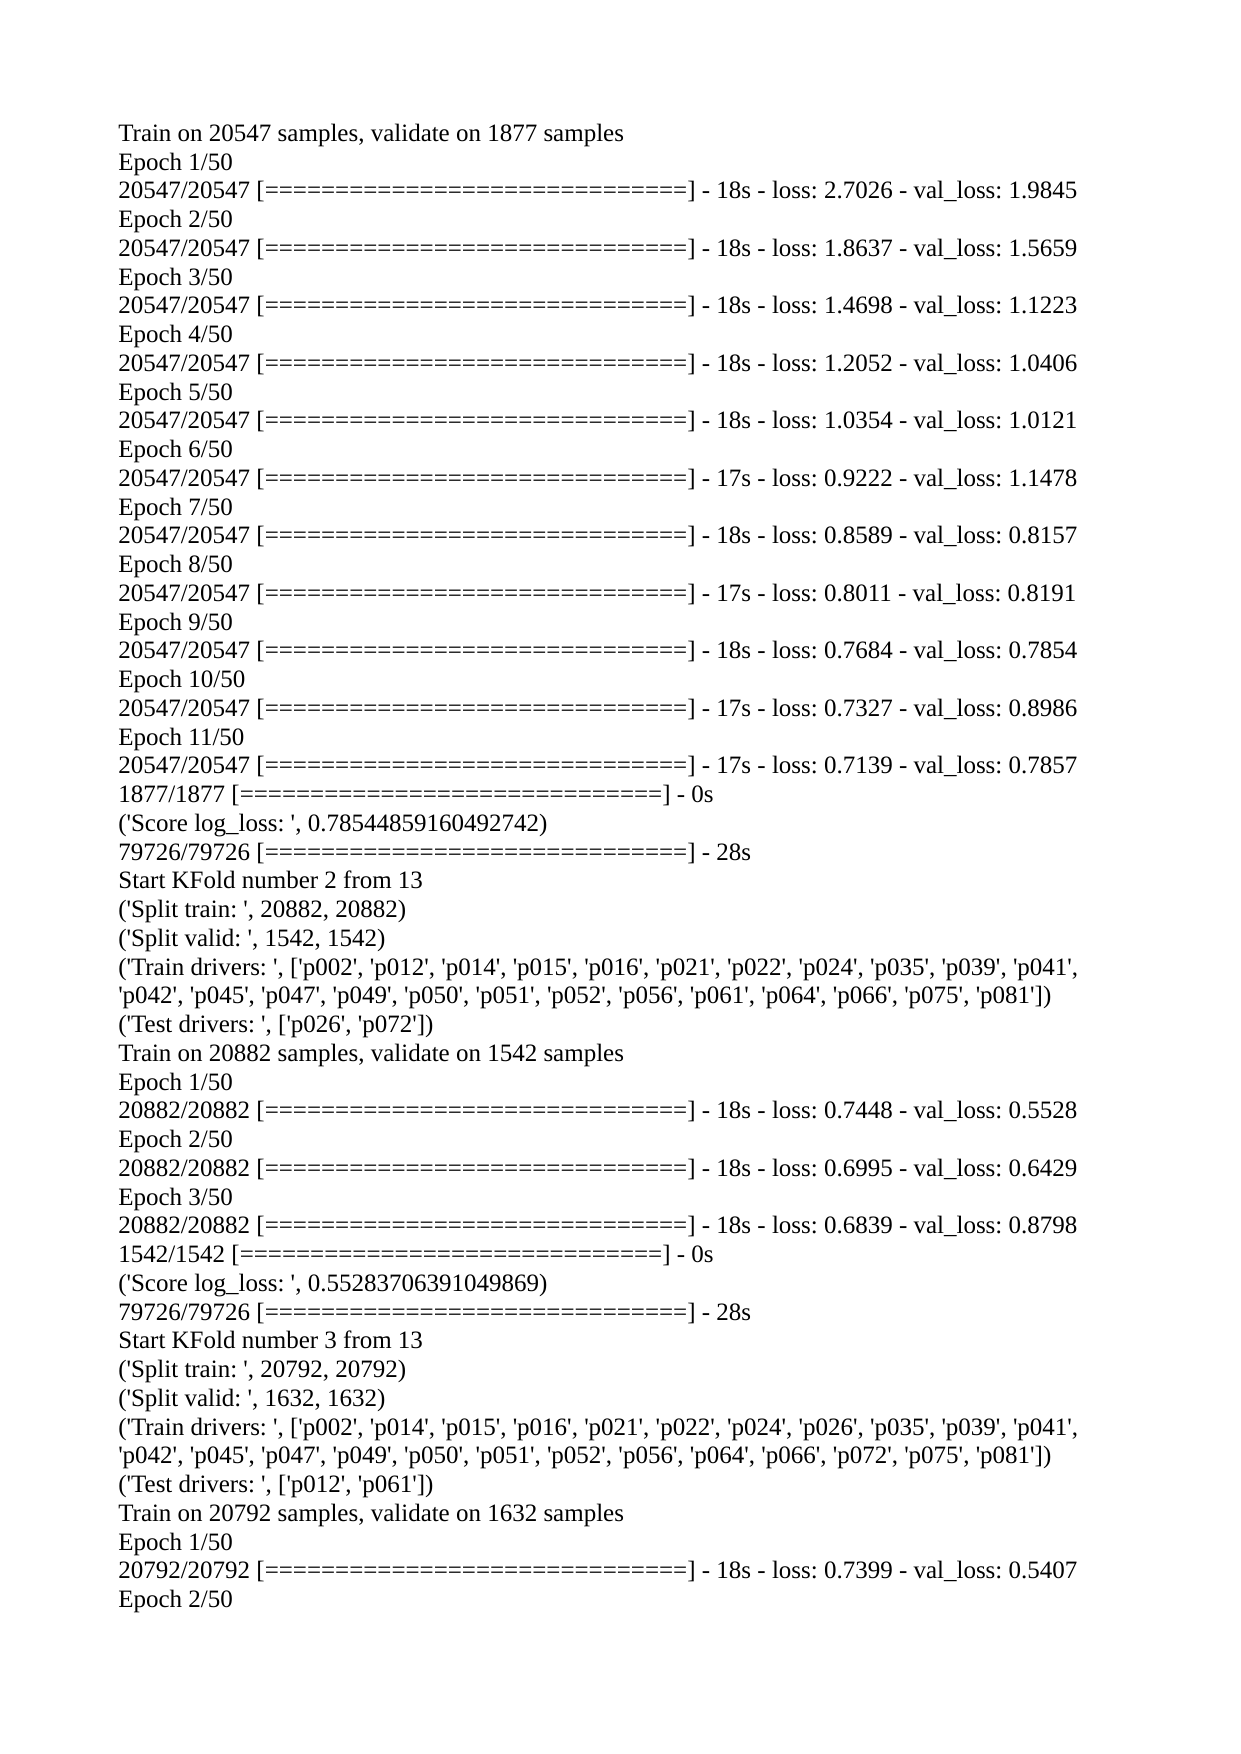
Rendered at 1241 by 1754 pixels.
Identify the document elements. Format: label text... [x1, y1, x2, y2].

text ('Split train: ', 20792, 20792) [118, 1354, 1122, 1383]
text 20547/20547 [==============================] - 17s - loss: 0.8011 - val_loss: 0.8191 [118, 578, 1122, 607]
text 20882/20882 [==============================] - 18s - loss: 0.6995 - val_loss: 0.6429 [118, 1153, 1122, 1182]
text 1877/1877 [==============================] - 0s [118, 779, 1122, 808]
text ('Score log_loss: ', 0.78544859160492742) [118, 808, 1122, 837]
text 79726/79726 [==============================] - 28s [118, 837, 1122, 866]
text Epoch 1/50 [118, 1067, 1122, 1096]
text 20547/20547 [==============================] - 17s - loss: 0.7327 - val_loss: 0.8986 [118, 693, 1122, 722]
text 20882/20882 [==============================] - 18s - loss: 0.6839 - val_loss: 0.8798 [118, 1211, 1122, 1239]
text Epoch 5/50 [118, 377, 1122, 406]
text Epoch 2/50 [118, 1124, 1122, 1153]
text Epoch 2/50 [118, 204, 1122, 233]
text Epoch 2/50 [118, 1584, 1122, 1613]
text ('Train drivers: ', ['p002', 'p014', 'p015', 'p016', 'p021', 'p022', 'p024', 'p026', 'p035', 'p039', 'p041', 'p042', 'p045', 'p047', 'p049', 'p050', 'p051', 'p052', 'p056', 'p064', 'p066', 'p072', 'p075', 'p081']) [118, 1412, 1122, 1469]
text Train on 20792 samples, validate on 1632 samples [118, 1498, 1122, 1527]
text Epoch 1/50 [118, 147, 1122, 176]
text 20547/20547 [==============================] - 18s - loss: 2.7026 - val_loss: 1.9845 [118, 176, 1122, 204]
text ('Split valid: ', 1632, 1632) [118, 1383, 1122, 1412]
text Start KFold number 3 from 13 [118, 1326, 1122, 1354]
text Epoch 6/50 [118, 434, 1122, 463]
text 1542/1542 [==============================] - 0s [118, 1239, 1122, 1268]
text ('Split valid: ', 1542, 1542) [118, 923, 1122, 952]
text 20882/20882 [==============================] - 18s - loss: 0.7448 - val_loss: 0.5528 [118, 1096, 1122, 1124]
text 20547/20547 [==============================] - 17s - loss: 0.9222 - val_loss: 1.1478 [118, 463, 1122, 492]
text Epoch 9/50 [118, 607, 1122, 636]
text Train on 20882 samples, validate on 1542 samples [118, 1038, 1122, 1067]
text ('Test drivers: ', ['p026', 'p072']) [118, 1009, 1122, 1038]
text Train on 20547 samples, validate on 1877 samples [118, 118, 1122, 147]
text ('Test drivers: ', ['p012', 'p061']) [118, 1469, 1122, 1498]
text 20547/20547 [==============================] - 18s - loss: 1.0354 - val_loss: 1.0121 [118, 406, 1122, 434]
text 20547/20547 [==============================] - 18s - loss: 0.8589 - val_loss: 0.8157 [118, 521, 1122, 549]
text 20792/20792 [==============================] - 18s - loss: 0.7399 - val_loss: 0.5407 [118, 1556, 1122, 1584]
text 20547/20547 [==============================] - 18s - loss: 0.7684 - val_loss: 0.7854 [118, 636, 1122, 664]
text Epoch 4/50 [118, 319, 1122, 348]
text Epoch 7/50 [118, 492, 1122, 521]
text Epoch 1/50 [118, 1527, 1122, 1556]
text Epoch 3/50 [118, 262, 1122, 291]
text ('Split train: ', 20882, 20882) [118, 894, 1122, 923]
text 20547/20547 [==============================] - 18s - loss: 1.2052 - val_loss: 1.0406 [118, 348, 1122, 377]
text ('Score log_loss: ', 0.55283706391049869) [118, 1268, 1122, 1297]
text 20547/20547 [==============================] - 18s - loss: 1.8637 - val_loss: 1.5659 [118, 233, 1122, 262]
text 20547/20547 [==============================] - 17s - loss: 0.7139 - val_loss: 0.7857 [118, 751, 1122, 779]
text Epoch 10/50 [118, 664, 1122, 693]
text Epoch 8/50 [118, 549, 1122, 578]
text Epoch 3/50 [118, 1182, 1122, 1211]
text Start KFold number 2 from 13 [118, 866, 1122, 894]
text 79726/79726 [==============================] - 28s [118, 1297, 1122, 1326]
text 20547/20547 [==============================] - 18s - loss: 1.4698 - val_loss: 1.1223 [118, 291, 1122, 319]
text ('Train drivers: ', ['p002', 'p012', 'p014', 'p015', 'p016', 'p021', 'p022', 'p024', 'p035', 'p039', 'p041', 'p042', 'p045', 'p047', 'p049', 'p050', 'p051', 'p052', 'p056', 'p061', 'p064', 'p066', 'p075', 'p081']) [118, 952, 1122, 1009]
text Epoch 11/50 [118, 722, 1122, 751]
